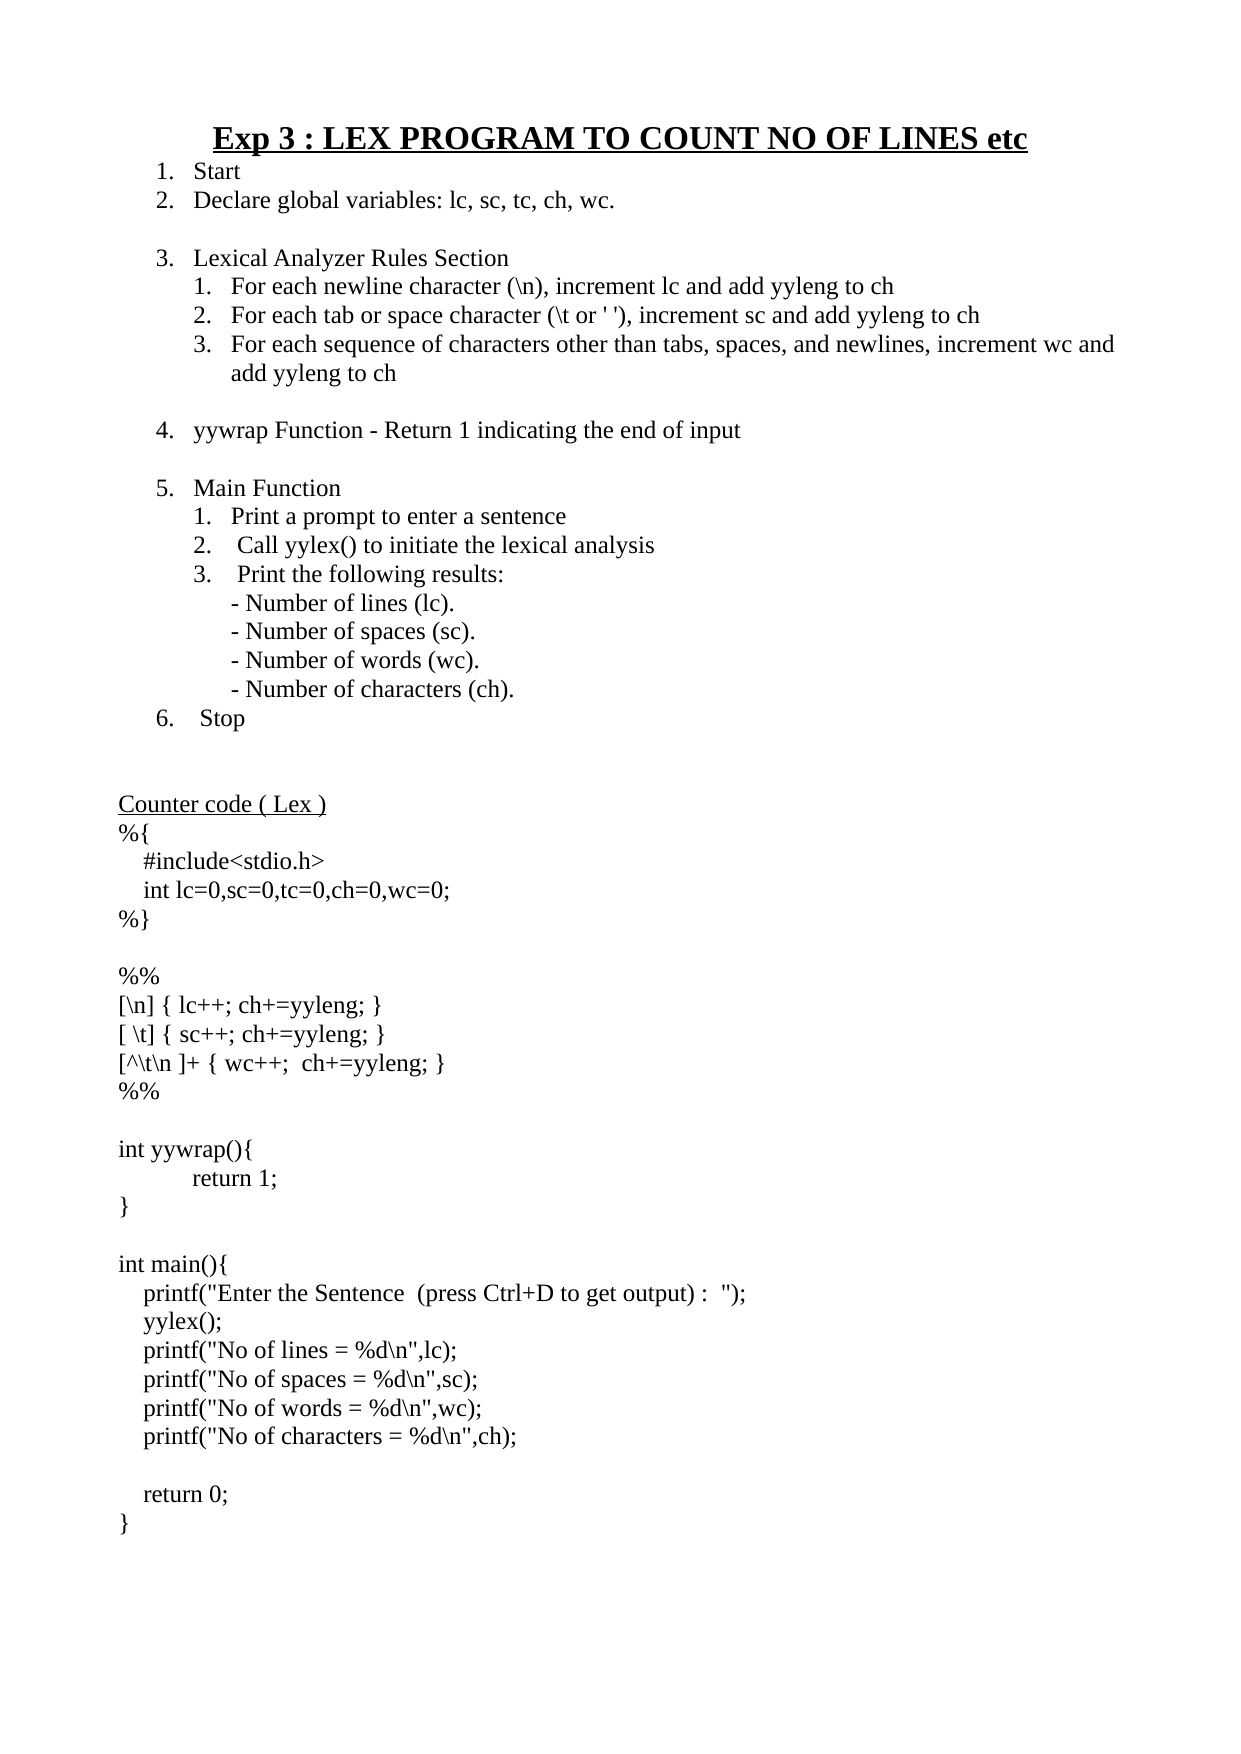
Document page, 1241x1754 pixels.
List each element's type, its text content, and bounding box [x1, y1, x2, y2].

list For each sequence of characters other than tabs, spaces, and newlines, increment wc and add yyleng to ch [193, 329, 1122, 386]
list yywrap Function - Return 1 indicating the end of input [156, 415, 1122, 444]
list Main Function [156, 473, 1122, 501]
text %} [118, 904, 1122, 933]
text } [118, 1508, 1122, 1536]
list - Number of spaces (sc). [156, 616, 1122, 645]
list - Number of words (wc). [156, 645, 1122, 674]
list Lexical Analyzer Rules Section [156, 243, 1122, 271]
list Call yylex() to initiate the lexical analysis [193, 530, 1122, 559]
text [ \t] { sc++; ch+=yyleng; } [118, 1019, 1122, 1048]
list - Number of lines (lc). [156, 588, 1122, 616]
list Start [156, 156, 1122, 185]
text Exp 3 : LEX PROGRAM TO COUNT NO OF LINES etc [118, 118, 1122, 156]
text %% [118, 961, 1122, 990]
text int main(){ [118, 1249, 1122, 1278]
text Counter code ( Lex ) [118, 789, 1122, 818]
text %{ [118, 818, 1122, 846]
list Stop [156, 703, 1122, 731]
text int lc=0,sc=0,tc=0,ch=0,wc=0; [118, 875, 1122, 904]
text yylex(); [118, 1306, 1122, 1335]
list - Number of characters (ch). [156, 674, 1122, 703]
list Print a prompt to enter a sentence [193, 501, 1122, 530]
text [^\t\n ]+ { wc++; ch+=yyleng; } [118, 1048, 1122, 1076]
list Declare global variables: lc, sc, tc, ch, wc. [156, 185, 1122, 214]
list For each tab or space character (\t or ' '), increment sc and add yyleng to ch [193, 300, 1122, 329]
text printf("No of characters = %d\n",ch); [118, 1421, 1122, 1450]
text printf("No of words = %d\n",wc); [118, 1393, 1122, 1421]
text } [118, 1191, 1122, 1220]
text return 0; [118, 1479, 1122, 1508]
text %% [118, 1076, 1122, 1105]
text printf("No of spaces = %d\n",sc); [118, 1364, 1122, 1393]
list For each newline character (\n), increment lc and add yyleng to ch [193, 271, 1122, 300]
text printf("No of lines = %d\n",lc); [118, 1335, 1122, 1364]
list Print the following results: [193, 559, 1122, 588]
text return 1; [118, 1163, 1122, 1191]
text printf("Enter the Sentence (press Ctrl+D to get output) : "); [118, 1278, 1122, 1306]
text int yywrap(){ [118, 1134, 1122, 1163]
text [\n] { lc++; ch+=yyleng; } [118, 990, 1122, 1019]
text #include<stdio.h> [118, 846, 1122, 875]
